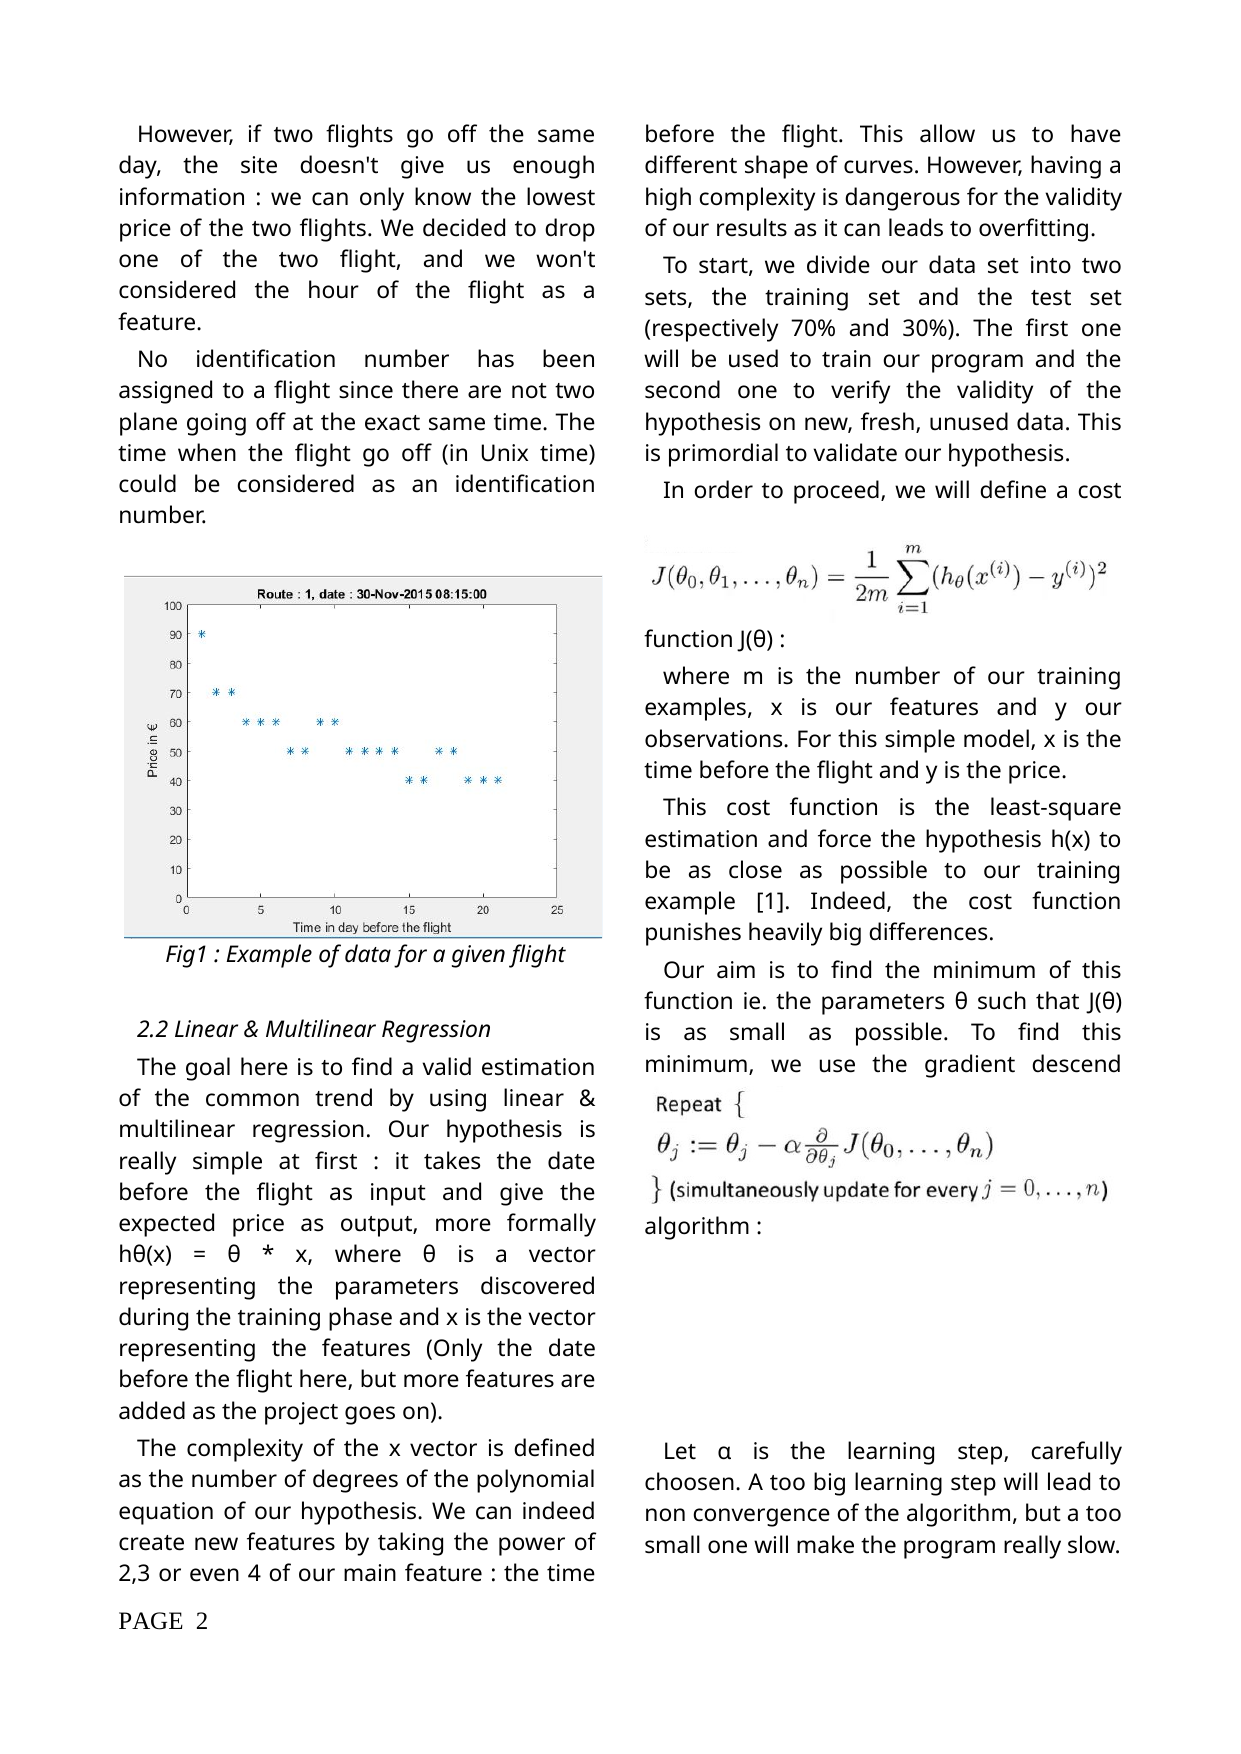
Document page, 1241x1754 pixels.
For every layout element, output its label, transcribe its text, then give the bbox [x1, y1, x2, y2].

text Our aim is to find the minimum of this function ie. the parameters θ such that J(θ) is as small as possible. To find this minimum, we use the gradient descend algorithm : [644, 954, 1122, 1241]
picture [644, 535, 1123, 623]
picture [124, 575, 603, 939]
text This cost function is the least-square estimation and force the hypothesis h(x) to be as close as possible to our training example [1]. Indeed, the cost function punishes heavily big differences. [644, 791, 1122, 947]
text function J(θ) : [644, 623, 1122, 654]
picture [645, 1086, 1114, 1210]
text However, if two flights go off the same day, the site doesn't give us enough information : we can only know the lowest price of the two flights. We decided to drop one of the two flight, and we won't considered the hour of the flight as a feature. [118, 118, 596, 337]
text Let α is the learning step, carefully choosen. A too big learning step will lead to non convergence of the algorithm, but a too small one will make the program really slow. [644, 1435, 1122, 1560]
text The goal here is to find a valid estimation of the common trend by using linear & multilinear regression. Our hypothesis is really simple at first : it takes the date before the flight as input and give the expected price as output, more formally hθ(x) = θ * x, where θ is a vector representing the parameters discovered during the training phase and x is the vector representing the features (Only the date before the flight here, but more features are added as the project goes on). [118, 1051, 596, 1426]
text The complexity of the x vector is defined as the number of degrees of the polynomial equation of our hypothesis. We can indeed create new features by taking the power of 2,3 or even 4 of our main feature : the time [118, 1432, 596, 1588]
text 2.2 Linear & Multilinear Regression [118, 1013, 596, 1044]
text To start, we divide our data set into two sets, the training set and the test set (respectively 70% and 30%). The first one will be used to train our program and the second one to verify the validity of the hypothesis on new, fresh, unused data. This is primordial to validate our hypothesis. [644, 249, 1122, 468]
text before the flight. This allow us to have different shape of curves. However, having a high complexity is dangerous for the validity of our results as it can leads to overfitting. [644, 118, 1122, 243]
text Fig1 : Example of data for a given flight [118, 612, 596, 969]
text In order to proceed, we will define a cost [644, 474, 1122, 535]
text No identification number has been assigned to a flight since there are not two plane going off at the exact same time. The time when the flight go off (in Unix time) could be considered as an identification number. [118, 343, 596, 531]
text where m is the number of our training examples, x is our features and y our observations. For this simple model, x is the time before the flight and y is the price. [644, 660, 1122, 785]
